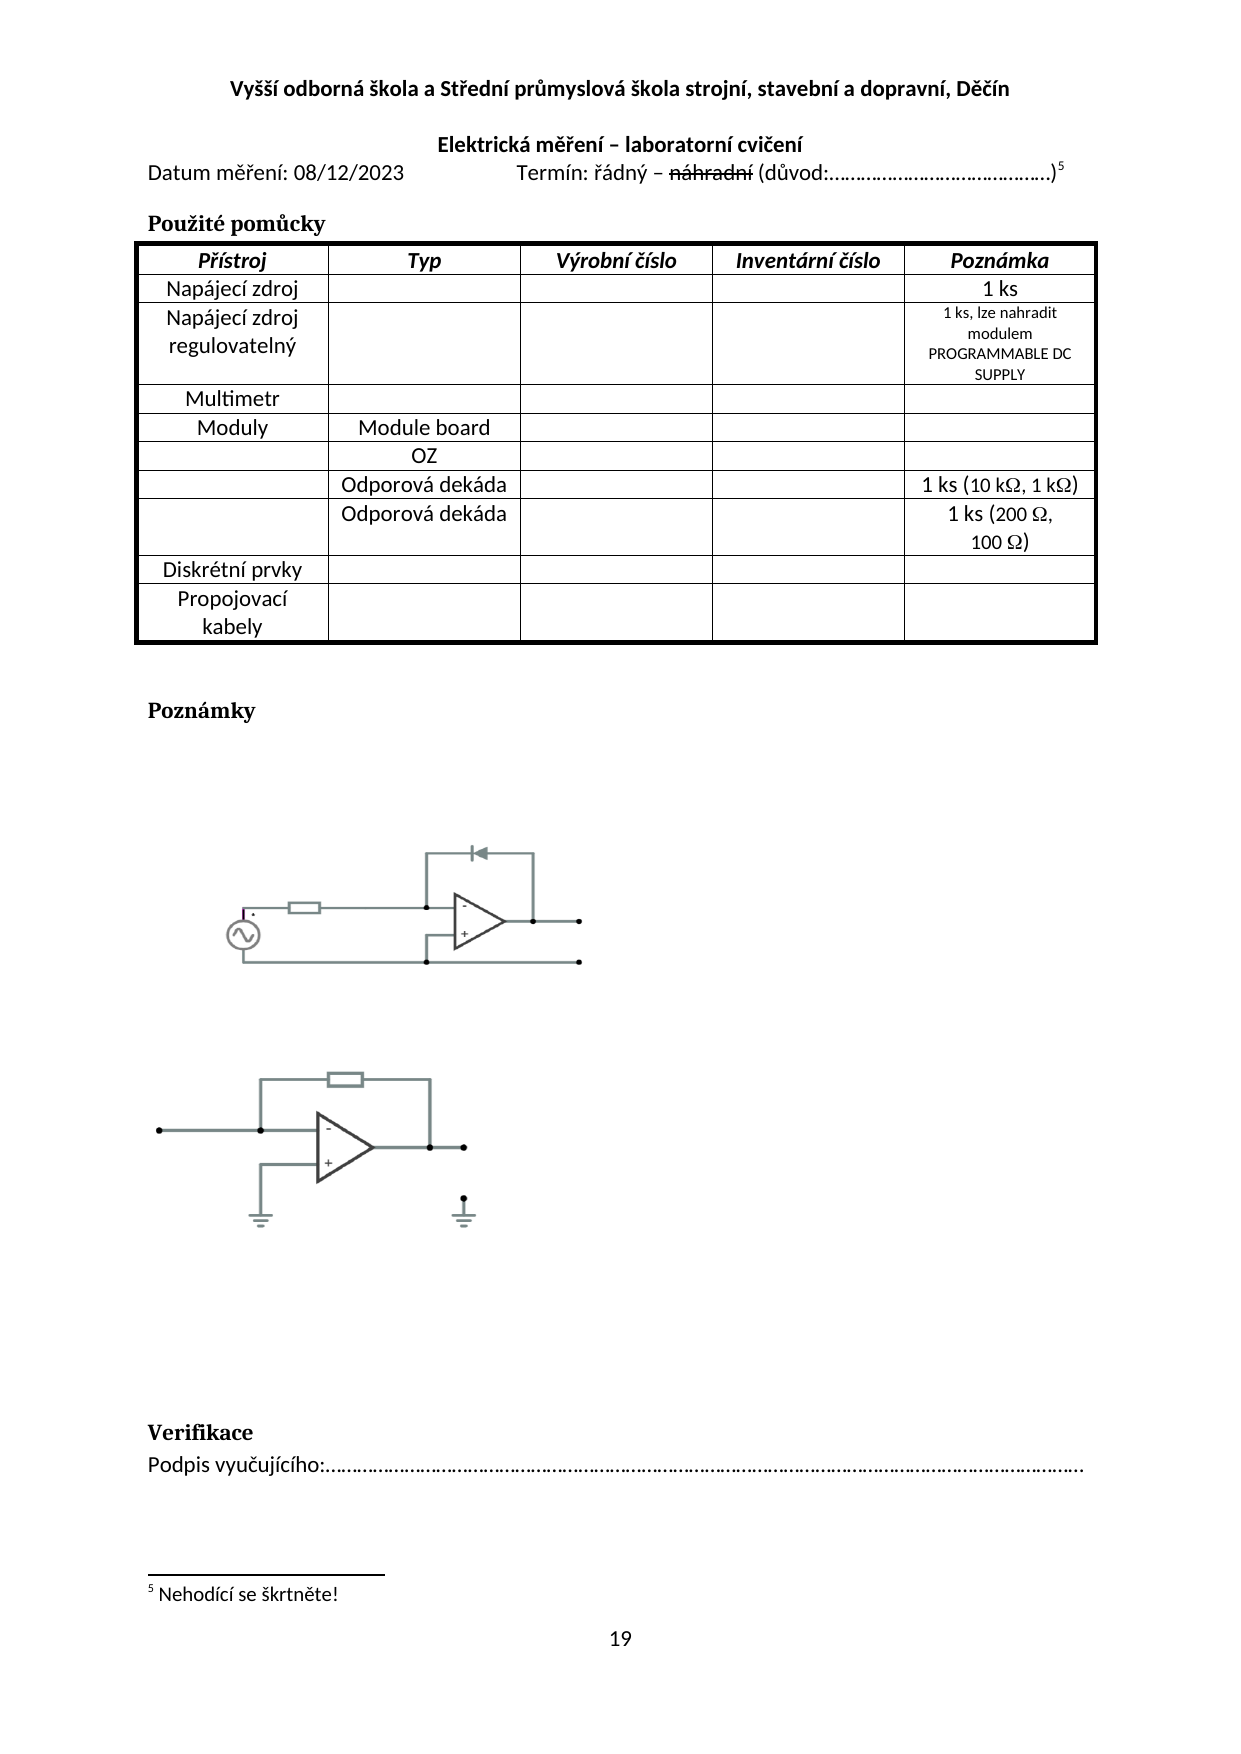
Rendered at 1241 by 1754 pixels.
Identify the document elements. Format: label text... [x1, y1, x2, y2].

table_cell [713, 414, 904, 441]
table_cell [905, 556, 1094, 583]
table_cell [521, 499, 712, 555]
picture [147, 1070, 494, 1236]
table_cell [713, 556, 904, 583]
table_cell [329, 584, 520, 640]
table_cell 1 ks [905, 275, 1094, 302]
table_cell [713, 385, 904, 413]
table_cell Propojovací kabely [139, 584, 328, 640]
table_cell 1 ks (10 k, 1 k) [905, 471, 1094, 498]
table_cell [521, 442, 712, 470]
table_cell OZ [329, 442, 520, 470]
table_cell Module board [329, 414, 520, 441]
table_header Přístroj [139, 246, 328, 274]
table_cell Odporová dekáda [329, 471, 520, 498]
table_cell [139, 499, 328, 555]
table_cell [713, 499, 904, 555]
table_cell [521, 303, 712, 384]
table_header Poznámka [905, 246, 1094, 274]
table_cell [905, 442, 1094, 470]
table_cell [329, 385, 520, 413]
table_cell Diskrétní prvky [139, 556, 328, 583]
table_cell [713, 275, 904, 302]
table_header Inventární číslo [713, 246, 904, 274]
table_cell [713, 303, 904, 384]
subtitle Poznámky [148, 698, 1093, 724]
table_cell Odporová dekáda [329, 499, 520, 555]
table_cell [905, 584, 1094, 640]
table_cell [329, 303, 520, 384]
text Datum měření: 08/12/2023 Termín: řádný – náhradní (důvod:……………………………………) [148, 158, 1093, 186]
table_cell [329, 556, 520, 583]
subtitle Použité pomůcky [148, 211, 1093, 237]
table_cell [139, 471, 328, 498]
picture [147, 780, 684, 1045]
table_cell Napájecí zdroj regulovatelný [139, 303, 328, 384]
table_cell [713, 442, 904, 470]
table_cell [713, 471, 904, 498]
table_cell [905, 385, 1094, 413]
text Nehodící se škrtněte! [148, 1581, 1093, 1606]
table_cell Napájecí zdroj [139, 275, 328, 302]
table_cell [713, 584, 904, 640]
table_cell [521, 584, 712, 640]
table_cell [521, 471, 712, 498]
table_header Typ [329, 246, 520, 274]
table_cell 1 ks, lze nahradit modulem PROGRAMMABLE DC SUPPLY [905, 303, 1094, 384]
text Podpis vyučujícího:……………………………………………………………………………………………………………………………… [148, 1450, 1093, 1478]
table_cell [139, 442, 328, 470]
table_cell [521, 556, 712, 583]
subtitle Verifikace [148, 1419, 1093, 1446]
table_cell Multimetr [139, 385, 328, 413]
table_cell 1 ks (200 , 100 ) [905, 499, 1094, 555]
table_cell [521, 385, 712, 413]
table_cell [329, 275, 520, 302]
table_cell Moduly [139, 414, 328, 441]
table_cell [521, 275, 712, 302]
table_header Výrobní číslo [521, 246, 712, 274]
table_cell [905, 414, 1094, 441]
table_cell [521, 414, 712, 441]
